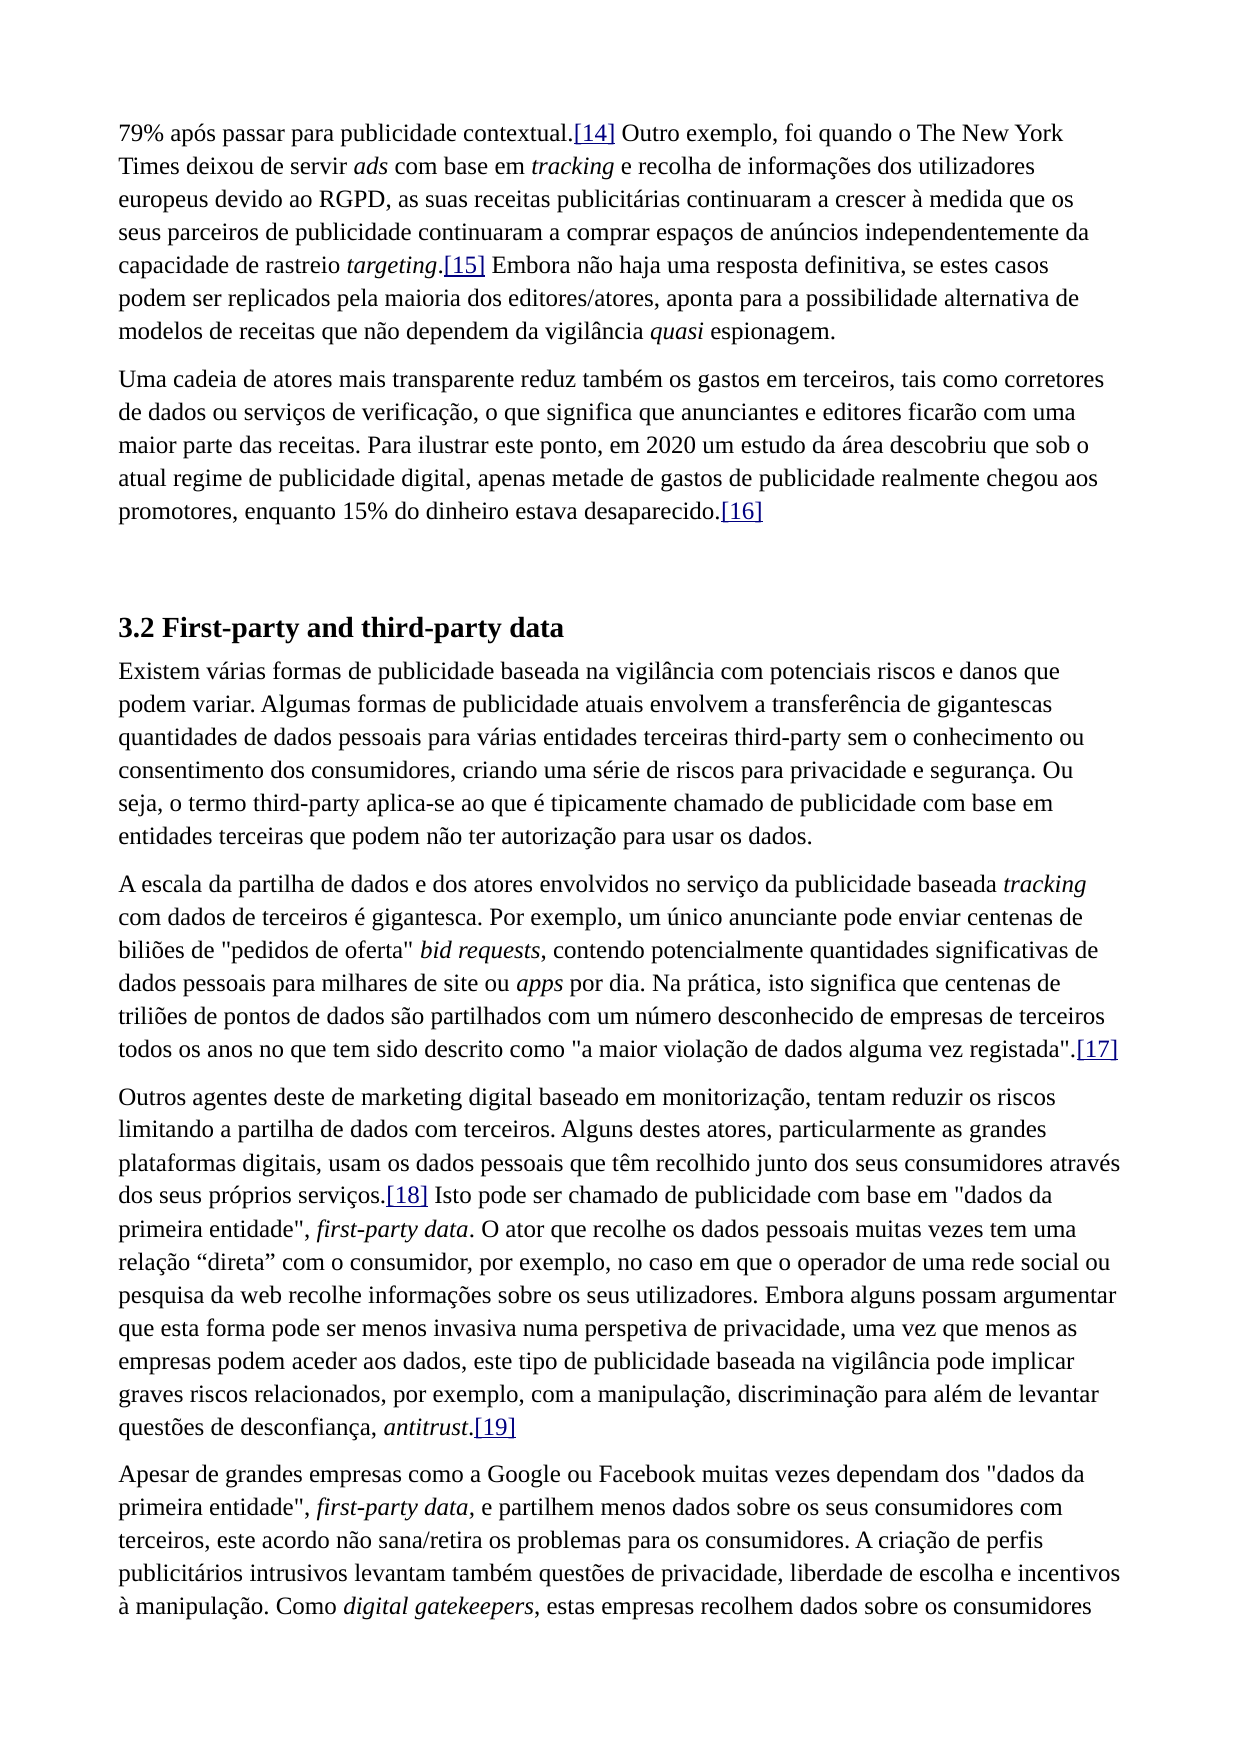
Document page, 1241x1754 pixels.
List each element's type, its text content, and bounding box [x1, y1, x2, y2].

subtitle 3.2 First-party and third-party data [118, 610, 1122, 644]
text Uma cadeia de atores mais transparente reduz também os gastos em terceiros, tais como corretores de dados ou serviços de verificação, o que significa que anunciantes e editores ficarão com uma maior parte das receitas. Para ilustrar este ponto, em 2020 um estudo da área descobriu que sob o atual regime de publicidade digital, apenas metade de gastos de publicidade realmente chegou aos promotores, enquanto 15% do dinheiro estava desaparecido.[16] [118, 364, 1122, 525]
text A escala da partilha de dados e dos atores envolvidos no serviço da publicidade baseada tracking com dados de terceiros é gigantesca. Por exemplo, um único anunciante pode enviar centenas de biliões de "pedidos de oferta" bid requests, contendo potencialmente quantidades significativas de dados pessoais para milhares de site ou apps por dia. Na prática, isto significa que centenas de triliões de pontos de dados são partilhados com um número desconhecido de empresas de terceiros todos os anos no que tem sido descrito como "a maior violação de dados alguma vez registada".[17] [118, 869, 1122, 1063]
text 79% após passar para publicidade contextual.[14] Outro exemplo, foi quando o The New York Times deixou de servir ads com base em tracking e recolha de informações dos utilizadores europeus devido ao RGPD, as suas receitas publicitárias continuaram a crescer à medida que os seus parceiros de publicidade continuaram a comprar espaços de anúncios independentemente da capacidade de rastreio targeting.[15] Embora não haja uma resposta definitiva, se estes casos podem ser replicados pela maioria dos editores/atores, aponta para a possibilidade alternativa de modelos de receitas que não dependem da vigilância quasi espionagem. [118, 118, 1122, 345]
text Apesar de grandes empresas como a Google ou Facebook muitas vezes dependam dos "dados da primeira entidade", first-party data, e partilhem menos dados sobre os seus consumidores com terceiros, este acordo não sana/retira os problemas para os consumidores. A criação de perfis publicitários intrusivos levantam também questões de privacidade, liberdade de escolha e incentivos à manipulação. Como digital gatekeepers, estas empresas recolhem dados sobre os consumidores [118, 1459, 1122, 1620]
text Existem várias formas de publicidade baseada na vigilância com potenciais riscos e danos que podem variar. Algumas formas de publicidade atuais envolvem a transferência de gigantescas quantidades de dados pessoais para várias entidades terceiras third-party sem o conhecimento ou consentimento dos consumidores, criando uma série de riscos para privacidade e segurança. Ou seja, o termo third-party aplica-se ao que é tipicamente chamado de publicidade com base em entidades terceiras que podem não ter autorização para usar os dados. [118, 656, 1122, 850]
text Outros agentes deste de marketing digital baseado em monitorização, tentam reduzir os riscos limitando a partilha de dados com terceiros. Alguns destes atores, particularmente as grandes plataformas digitais, usam os dados pessoais que têm recolhido junto dos seus consumidores através dos seus próprios serviços.[18] Isto pode ser chamado de publicidade com base em "dados da primeira entidade", first-party data. O ator que recolhe os dados pessoais muitas vezes tem uma relação “direta” com o consumidor, por exemplo, no caso em que o operador de uma rede social ou pesquisa da web recolhe informações sobre os seus utilizadores. Embora alguns possam argumentar que esta forma pode ser menos invasiva numa perspetiva de privacidade, uma vez que menos as empresas podem aceder aos dados, este tipo de publicidade baseada na vigilância pode implicar graves riscos relacionados, por exemplo, com a manipulação, discriminação para além de levantar questões de desconfiança, antitrust.[19] [118, 1082, 1122, 1441]
